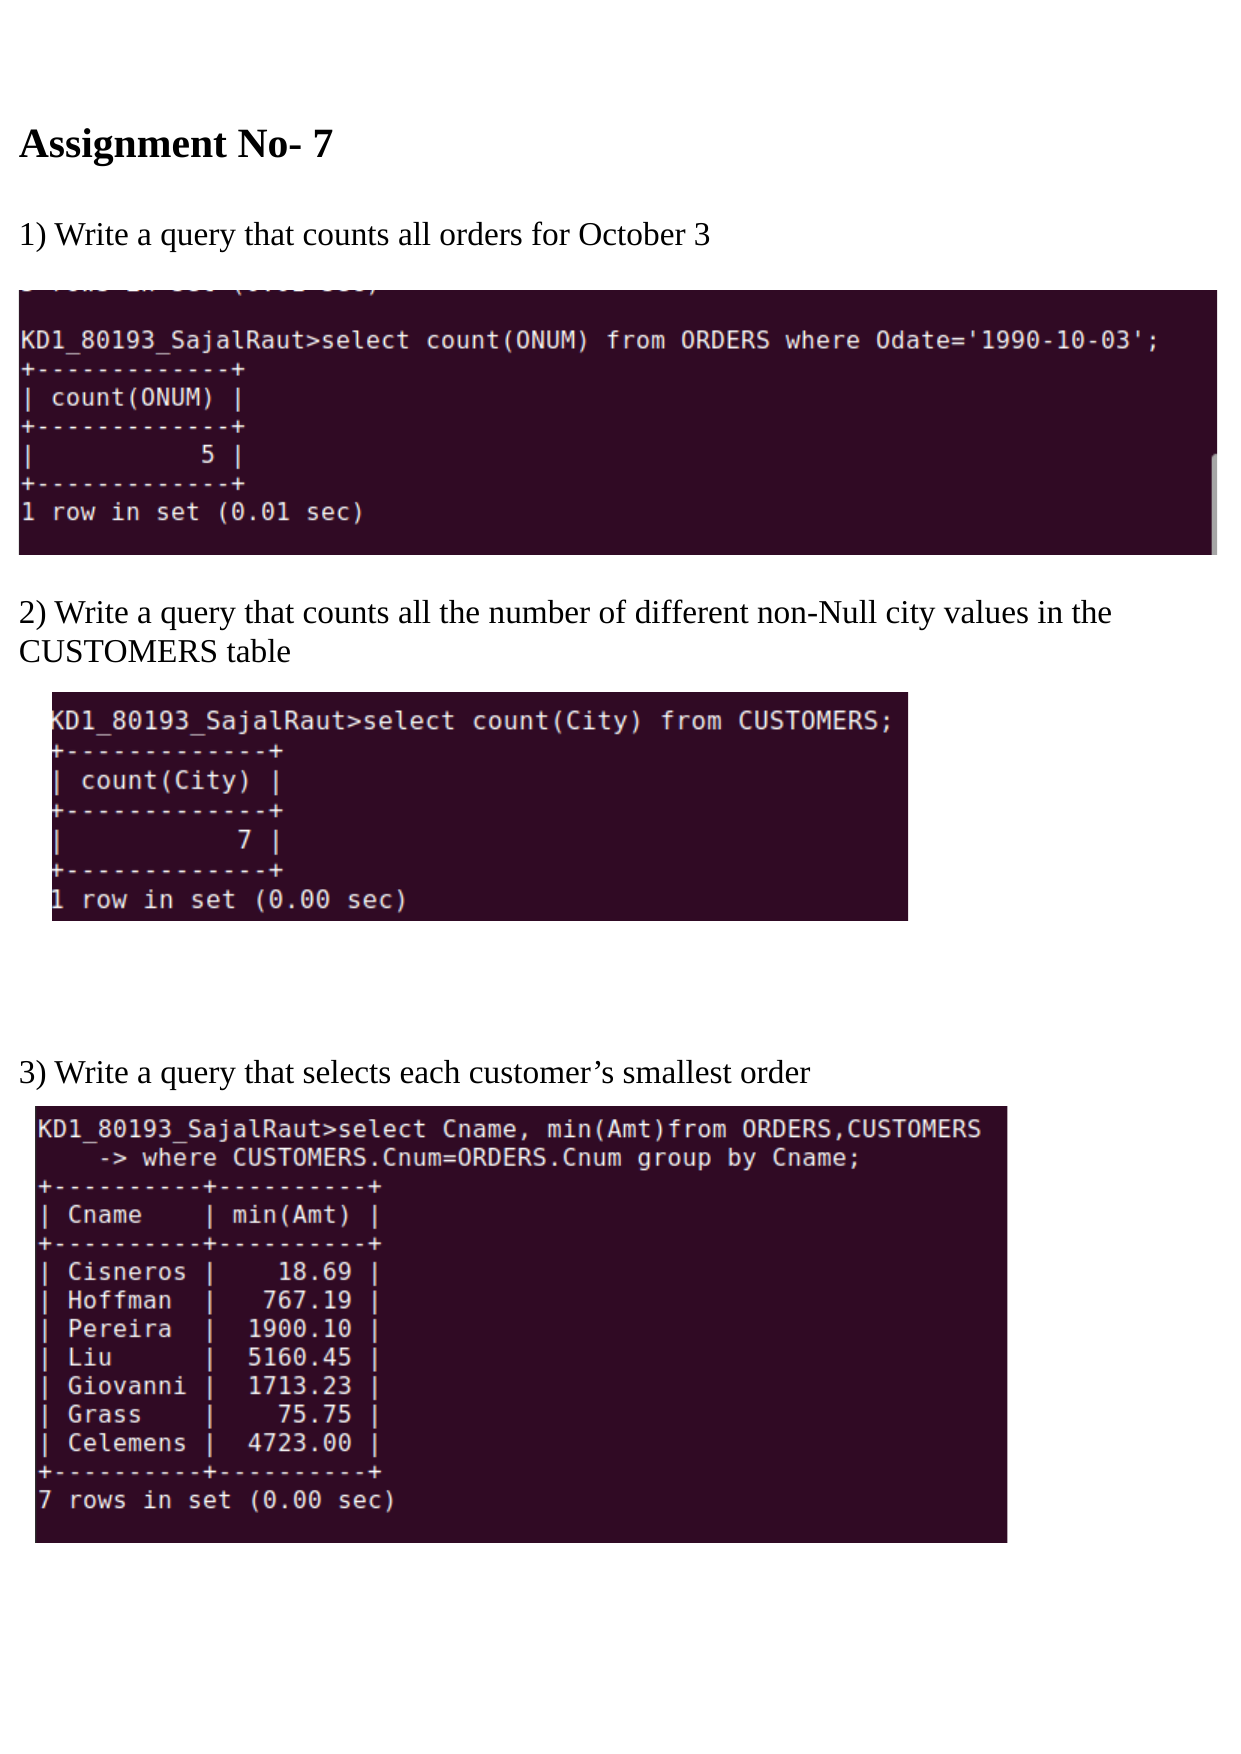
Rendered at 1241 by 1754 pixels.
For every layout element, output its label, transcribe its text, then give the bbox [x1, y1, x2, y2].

text Assignment No- 7 [19, 118, 1217, 166]
text 3) Write a query that selects each customer’s smallest order [19, 1053, 1217, 1091]
picture [18, 290, 1218, 555]
text 1) Write a query that counts all orders for October 3 [19, 214, 1217, 252]
text 2) Write a query that counts all the number of different non-Null city values in the CUSTOMERS table [19, 593, 1217, 669]
picture [52, 692, 909, 921]
picture [35, 1106, 1008, 1543]
